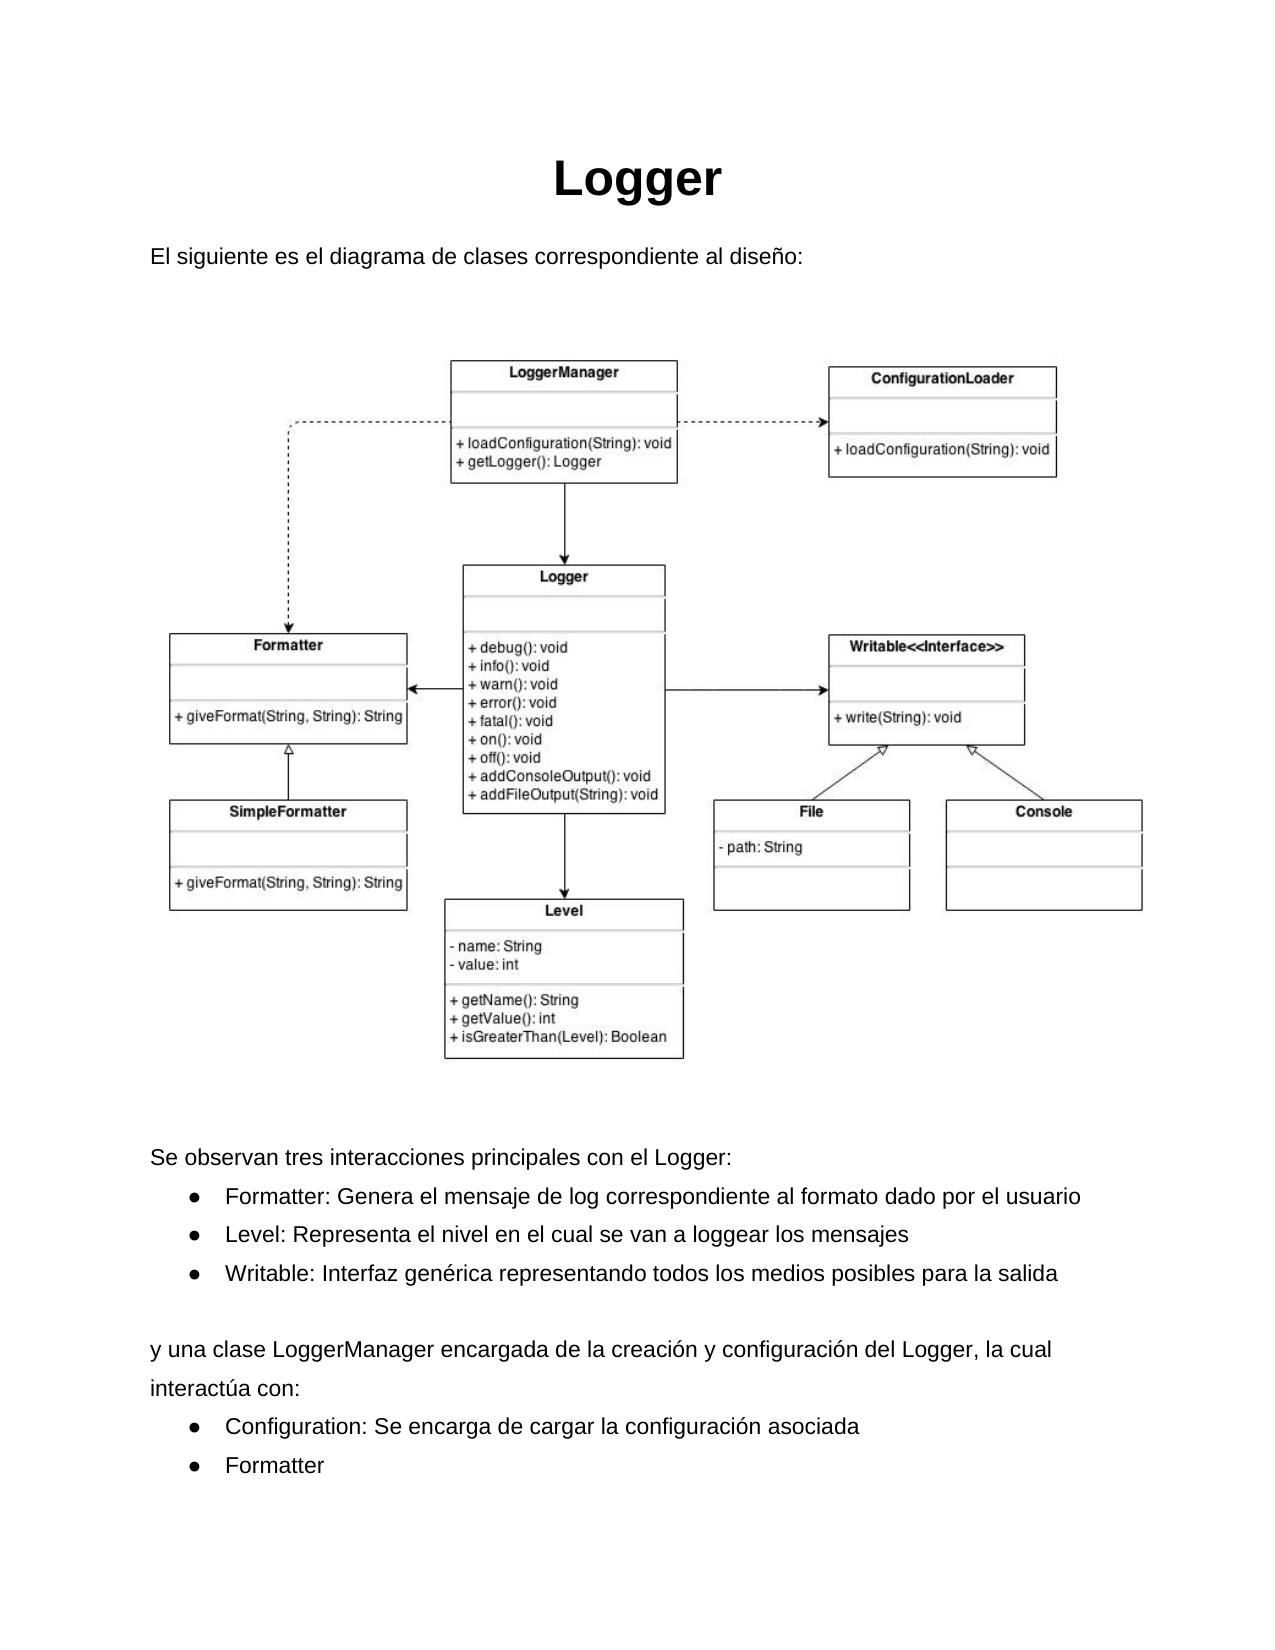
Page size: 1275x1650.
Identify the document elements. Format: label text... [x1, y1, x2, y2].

list Formatter: Genera el mensaje de log correspondiente al formato dado por el usuario [187, 1183, 1125, 1209]
picture [168, 359, 1144, 1064]
list Formatter [187, 1452, 1125, 1478]
list Writable: Interfaz genérica representando todos los medios posibles para la salida [187, 1260, 1125, 1286]
text Logger [150, 150, 1125, 206]
text El siguiente es el diagrama de clases correspondiente al diseño: [150, 243, 1125, 269]
list Level: Representa el nivel en el cual se van a loggear los mensajes [187, 1222, 1125, 1247]
text Se observan tres interacciones principales con el Logger: [150, 1145, 1125, 1171]
text y una clase LoggerManager encargada de la creación y configuración del Logger, la cual interactúa con: [150, 1337, 1125, 1401]
list Configuration: Se encarga de cargar la configuración asociada [187, 1414, 1125, 1439]
